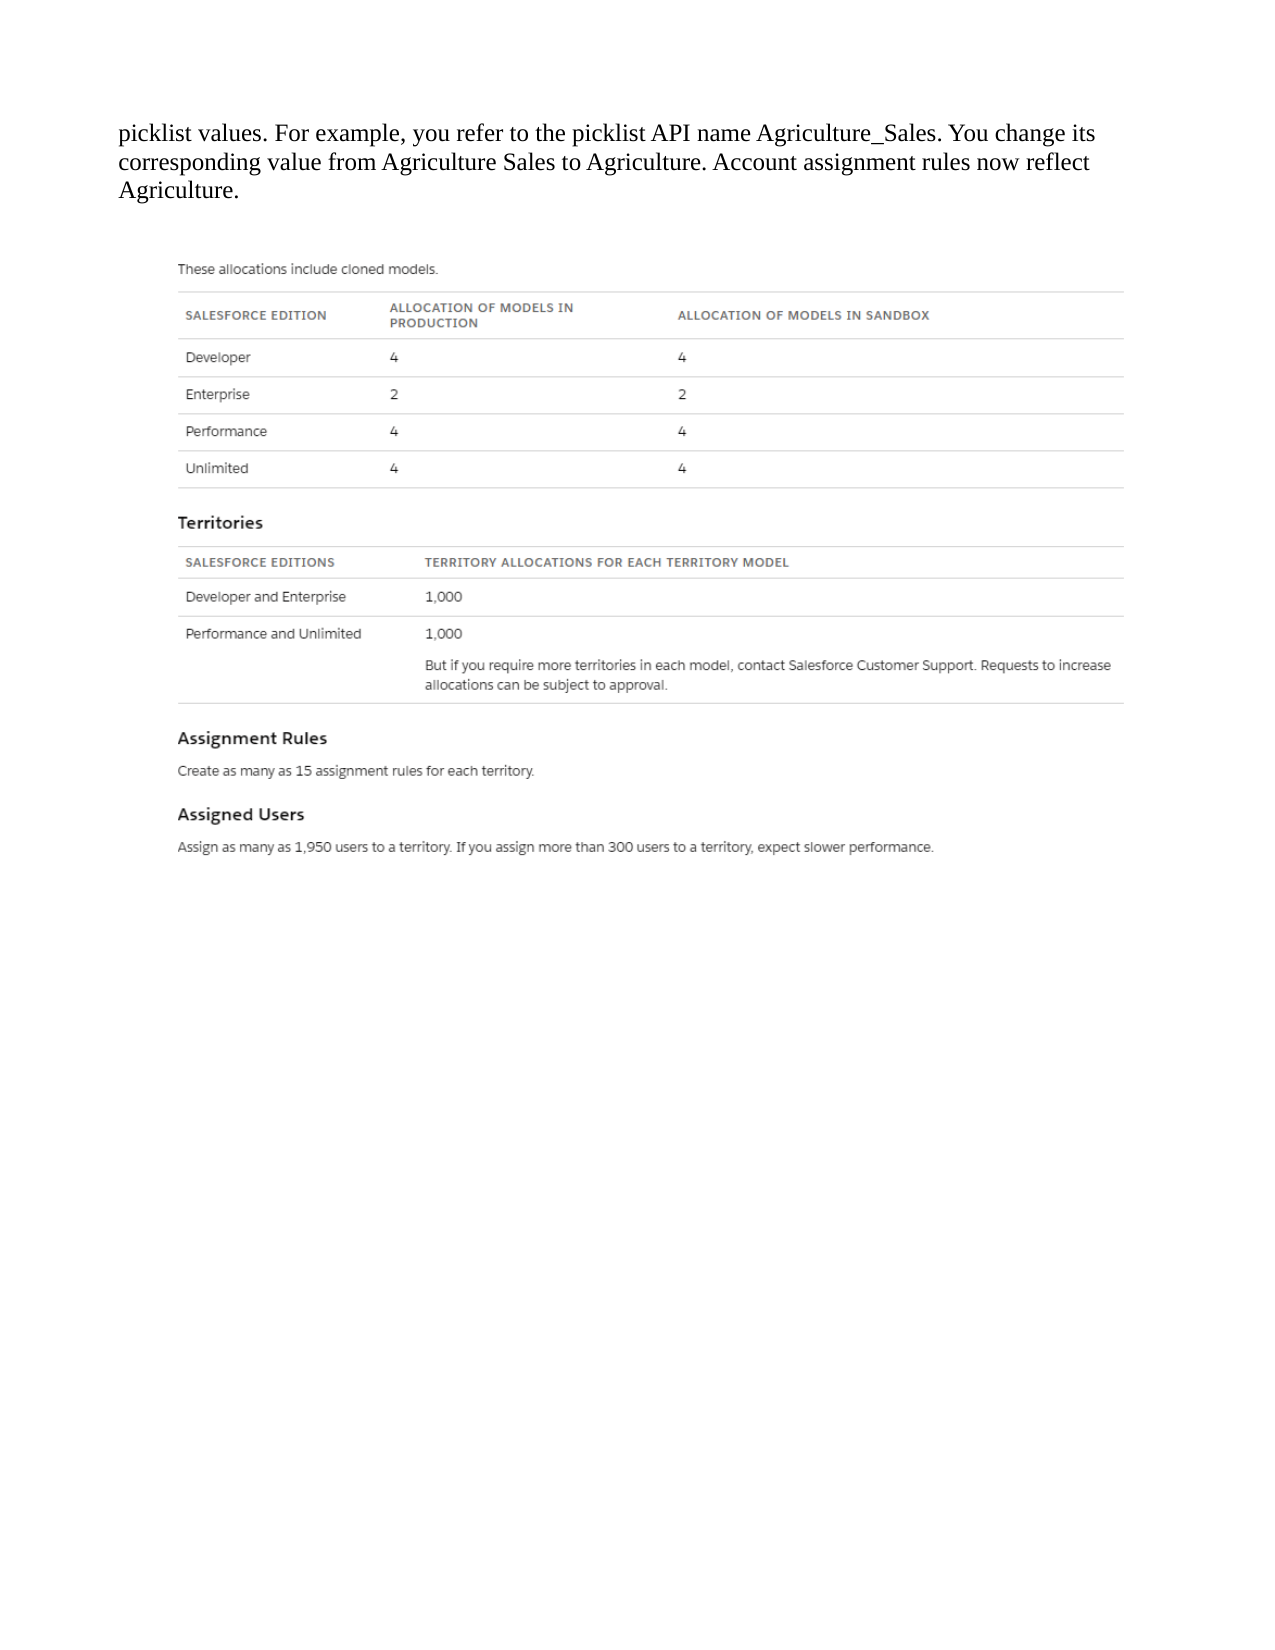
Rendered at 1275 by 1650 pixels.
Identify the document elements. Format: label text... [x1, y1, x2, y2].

picture [138, 261, 1137, 878]
text picklist values. For example, you refer to the picklist API name Agriculture_Sales. You change its corresponding value from Agriculture Sales to Agriculture. Account assignment rules now reflect Agriculture. [118, 118, 1157, 204]
